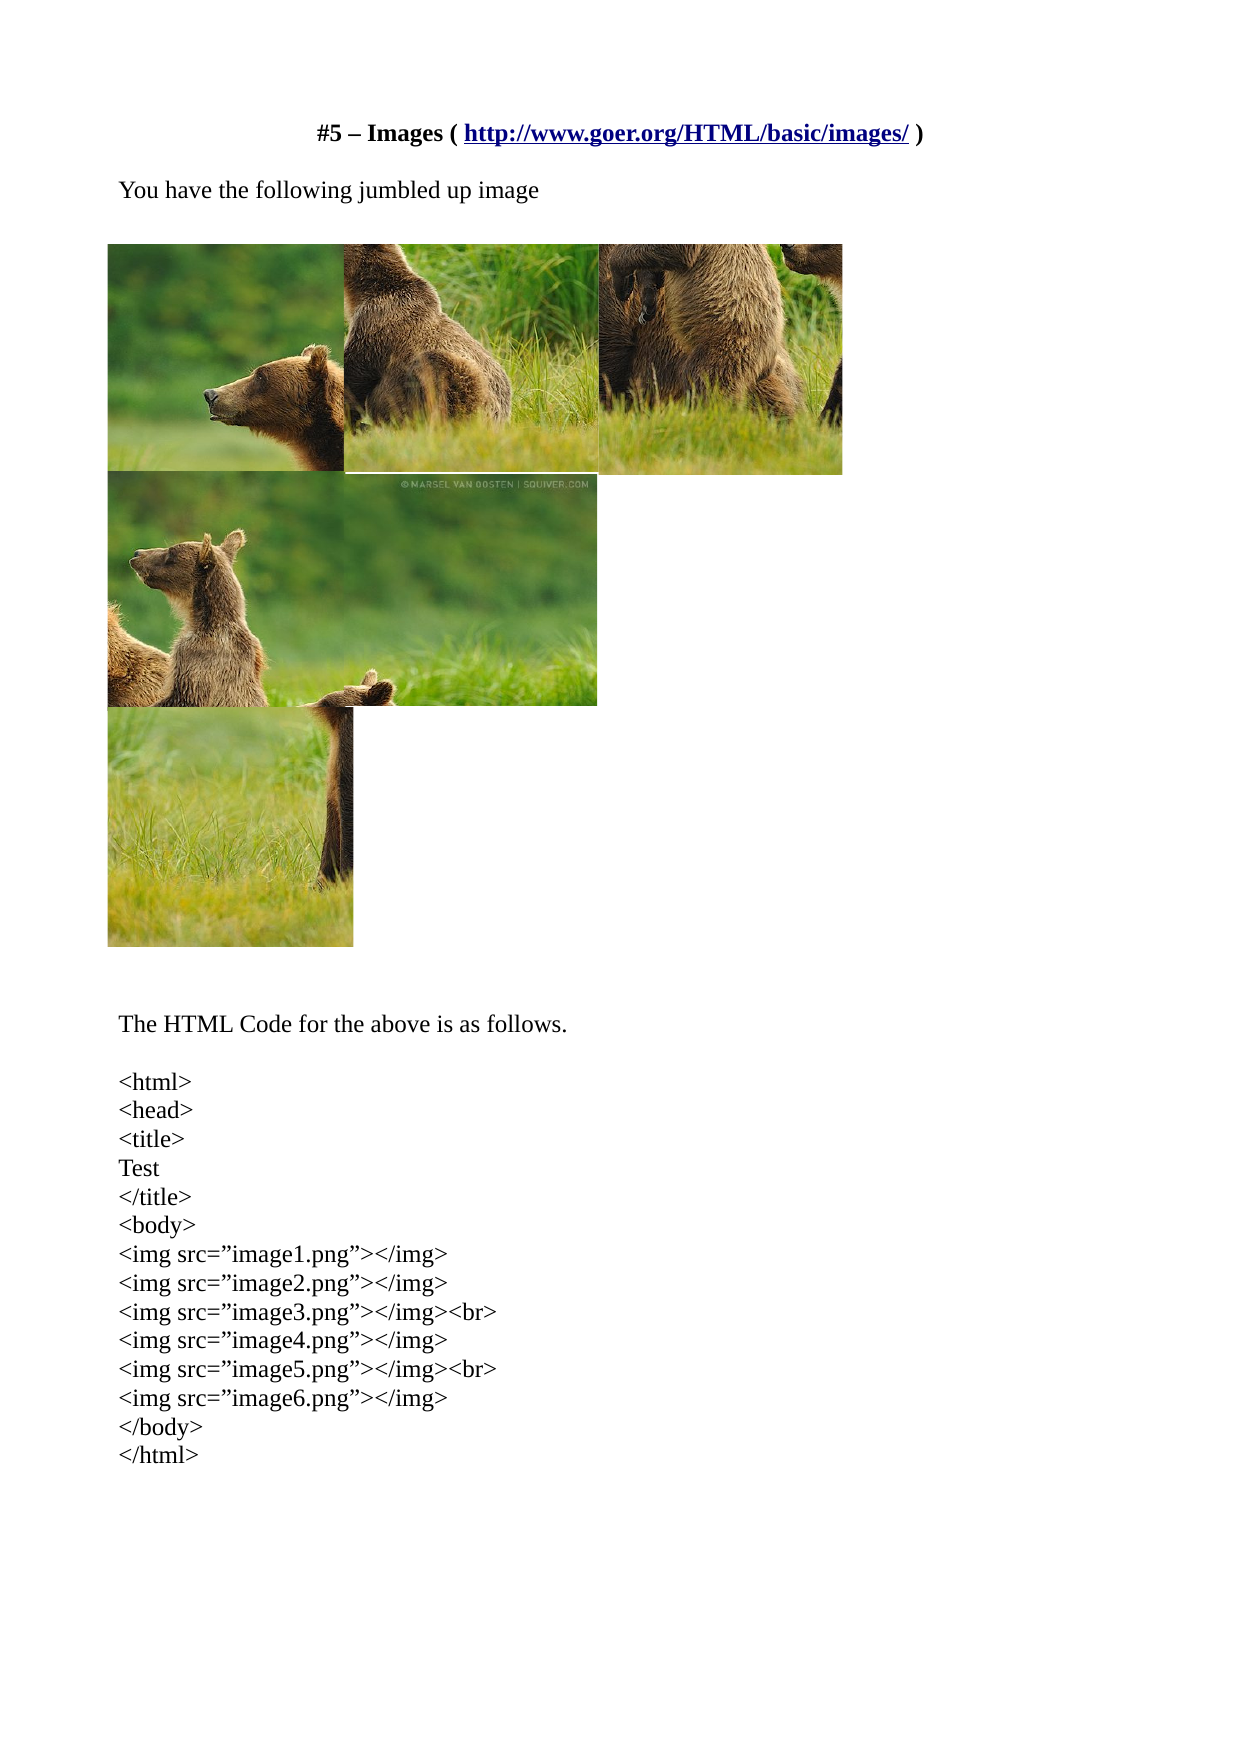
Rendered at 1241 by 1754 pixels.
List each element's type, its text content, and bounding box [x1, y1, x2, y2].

text </title> [118, 1182, 1122, 1211]
text You have the following jumbled up image [118, 176, 1122, 204]
text <img src=”image6.png”></img> [118, 1383, 1122, 1412]
text <img src=”image2.png”></img> [118, 1268, 1122, 1297]
text <title> [118, 1124, 1122, 1153]
text <body> [118, 1211, 1122, 1239]
text Test [118, 1153, 1122, 1182]
text </body> [118, 1412, 1122, 1441]
text <img src=”image3.png”></img><br> [118, 1297, 1122, 1326]
text <img src=”image5.png”></img><br> [118, 1354, 1122, 1383]
text </html> [118, 1441, 1122, 1469]
text <html> [118, 1067, 1122, 1096]
text #5 – Images ( http://www.goer.org/HTML/basic/images/ ) [118, 118, 1122, 147]
picture [107, 244, 843, 947]
text <head> [118, 1096, 1122, 1124]
text <img src=”image1.png”></img> [118, 1239, 1122, 1268]
text <img src=”image4.png”></img> [118, 1326, 1122, 1354]
text The HTML Code for the above is as follows. [118, 1009, 1122, 1038]
